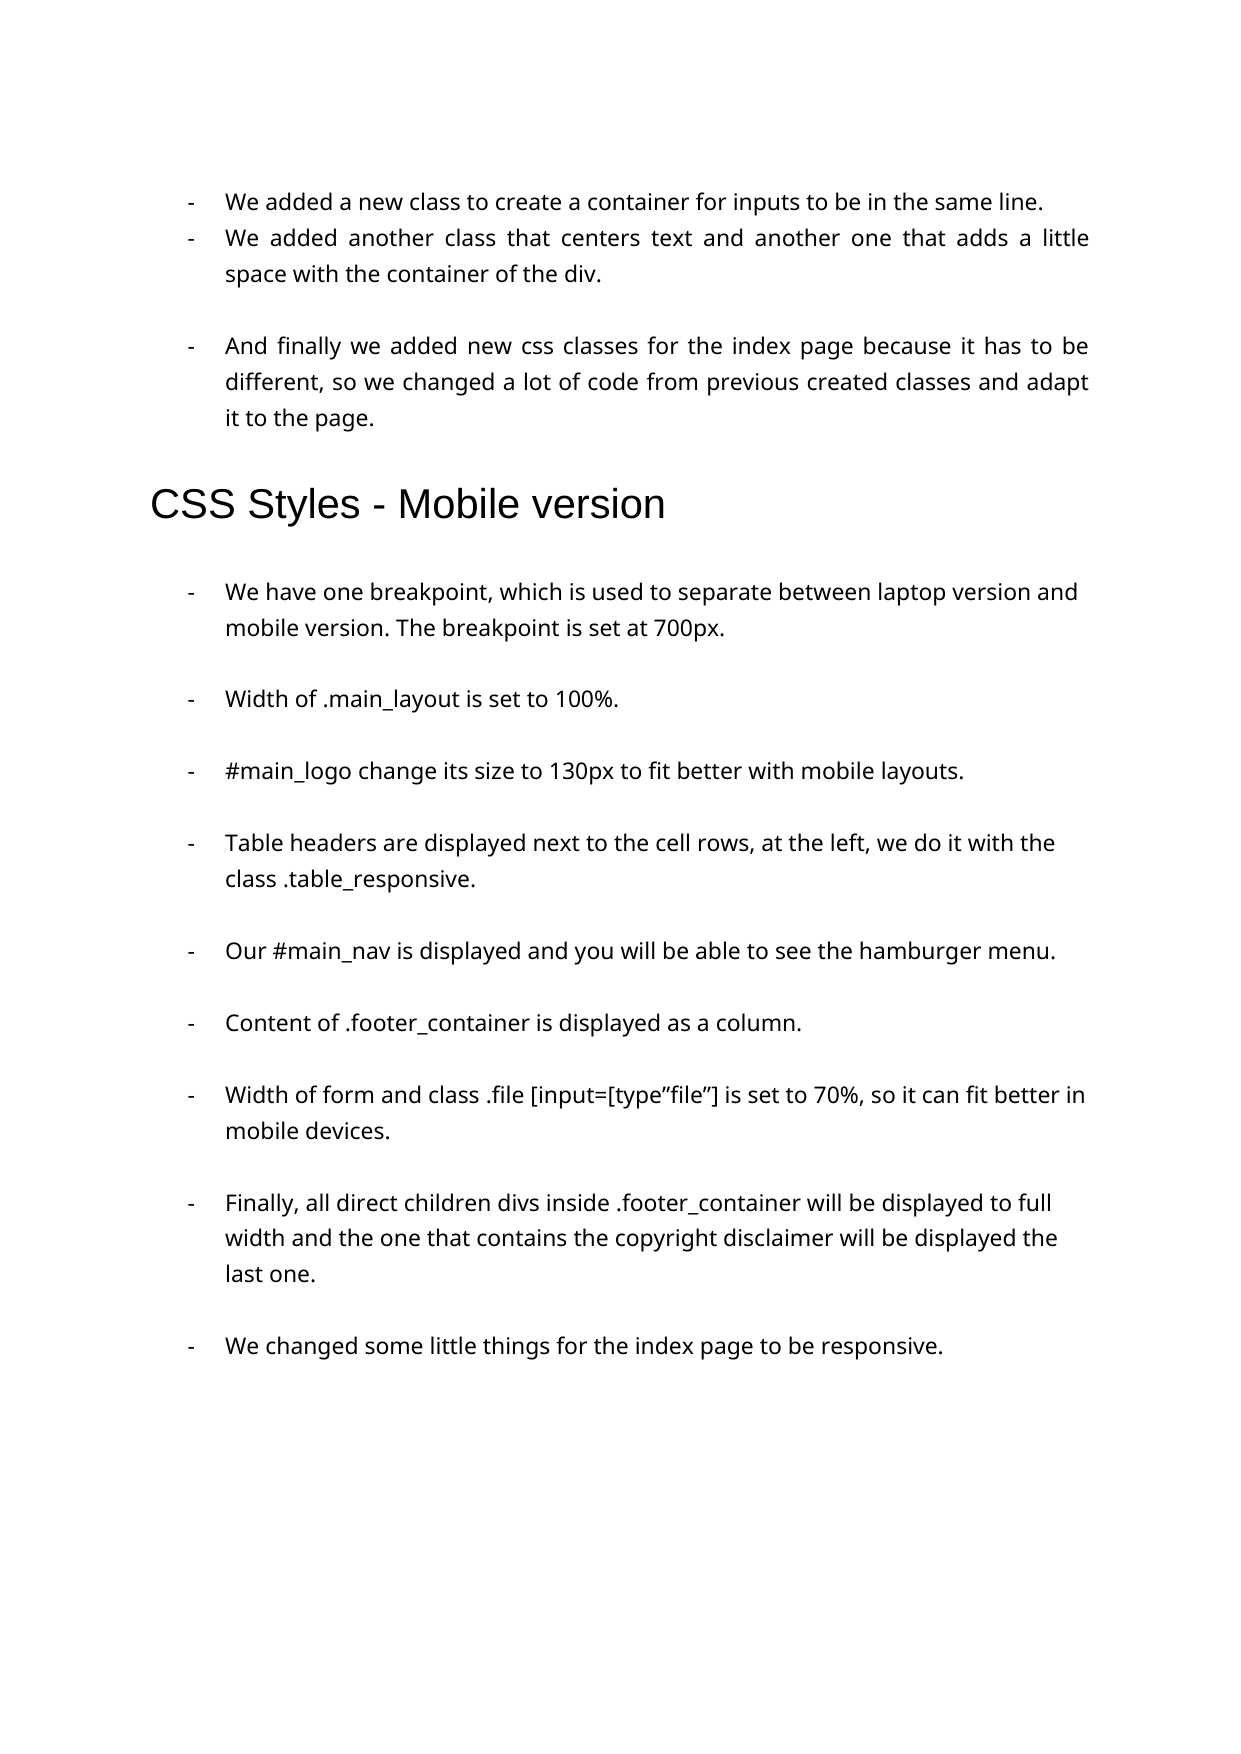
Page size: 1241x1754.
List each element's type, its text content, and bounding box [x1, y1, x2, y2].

list Table headers are displayed next to the cell rows, at the left, we do it with the class .table_responsive. [187, 827, 1090, 894]
list Finally, all direct children divs inside .footer_container will be displayed to full width and the one that contains the copyright disclaimer will be displayed the last one. [187, 1186, 1090, 1289]
list #main_logo change its size to 130px to fit better with mobile layouts. [187, 755, 1090, 786]
list We added another class that centers text and another one that adds a little space with the container of the div. [187, 222, 1090, 289]
subtitle CSS Styles - Mobile version [150, 479, 1090, 527]
list We have one breakpoint, which is used to separate between laptop version and mobile version. The breakpoint is set at 700px. [187, 576, 1090, 643]
list We added a new class to create a container for inputs to be in the same line. [187, 186, 1090, 217]
list Width of .main_layout is set to 100%. [187, 683, 1090, 714]
list We changed some little things for the index page to be responsive. [187, 1330, 1090, 1361]
list And finally we added new css classes for the index page because it has to be different, so we changed a lot of code from previous created classes and adapt it to the page. [187, 330, 1090, 433]
list Width of form and class .file [input=[type”file”] is set to 70%, so it can fit better in mobile devices. [187, 1079, 1090, 1146]
list Content of .footer_container is displayed as a column. [187, 1007, 1090, 1038]
list Our #main_nav is displayed and you will be able to see the hamburger menu. [187, 935, 1090, 966]
